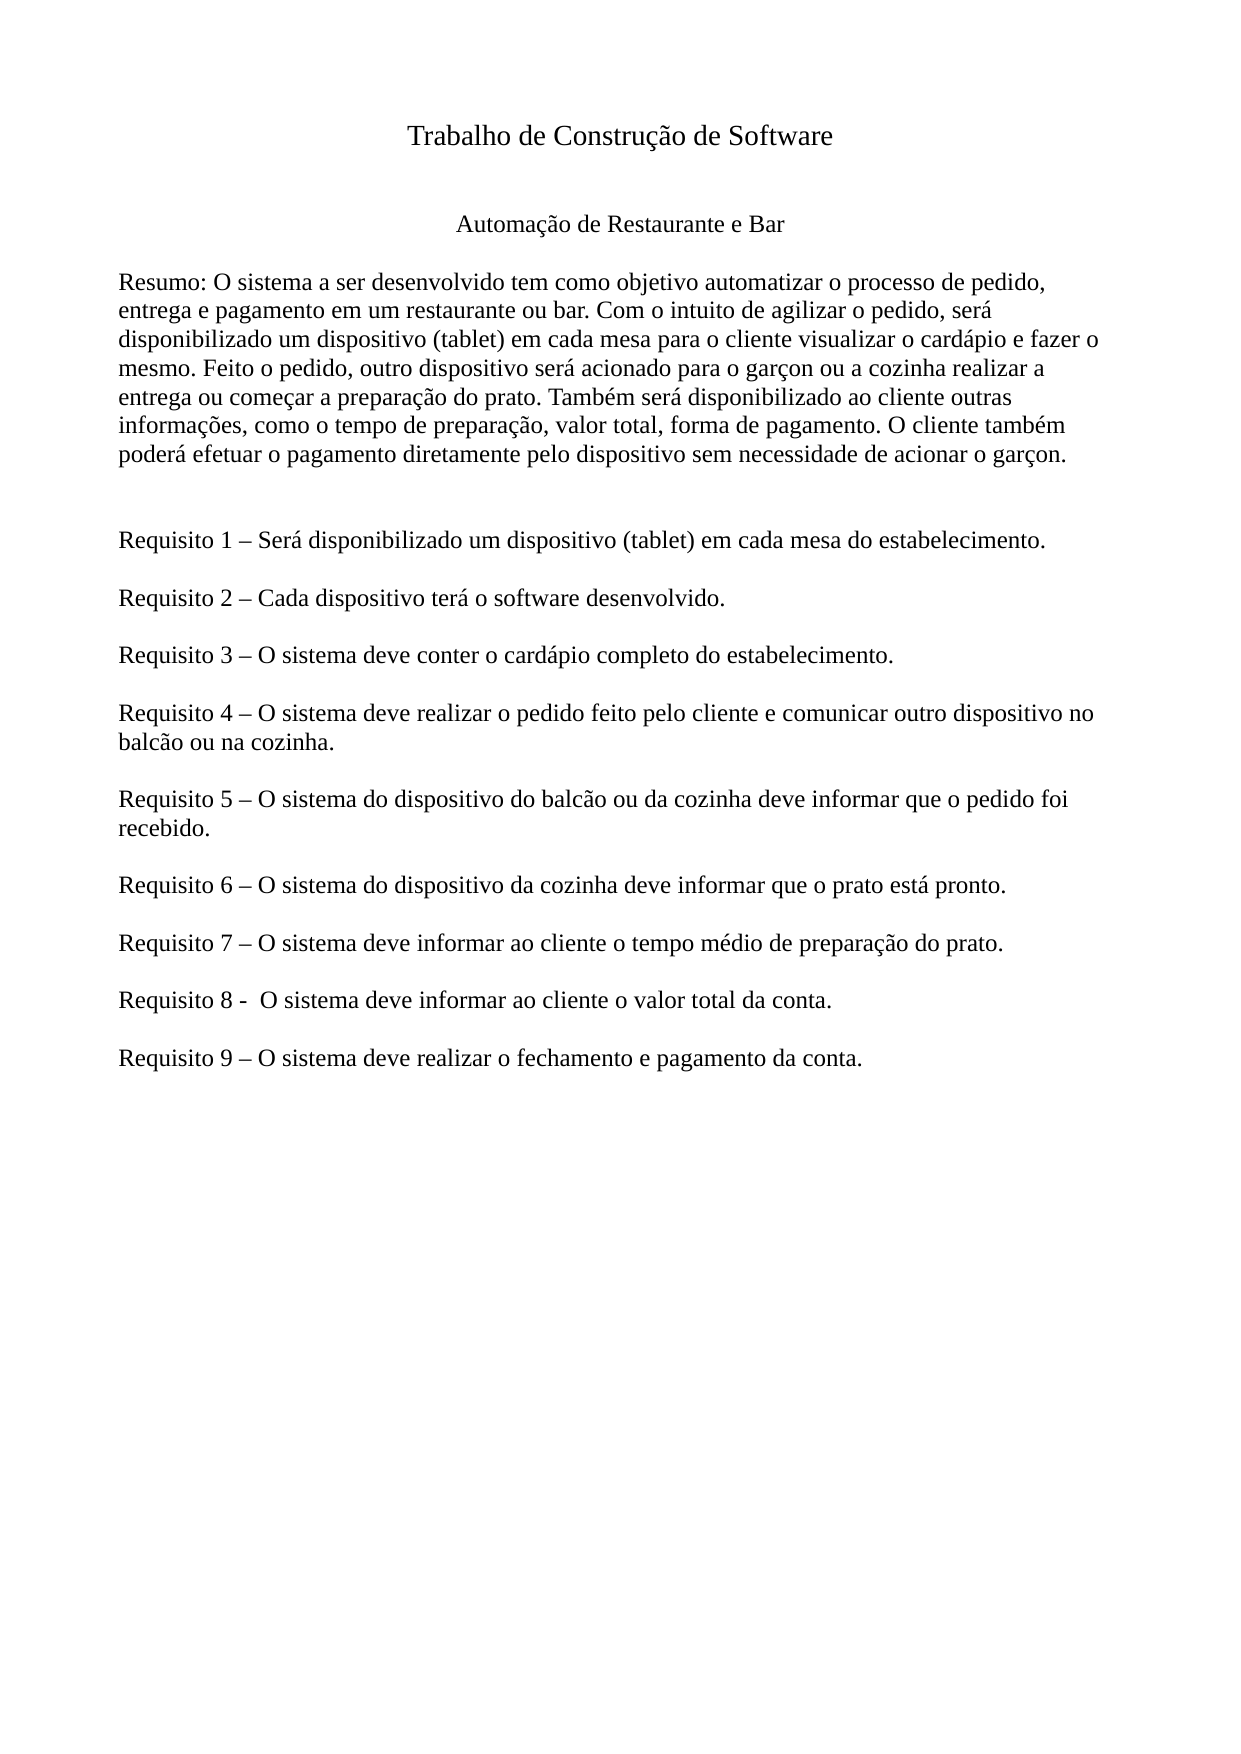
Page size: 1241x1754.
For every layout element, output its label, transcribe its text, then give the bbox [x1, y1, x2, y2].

text Requisito 9 – O sistema deve realizar o fechamento e pagamento da conta. [118, 1043, 1122, 1072]
text Trabalho de Construção de Software [118, 118, 1122, 152]
text Requisito 3 – O sistema deve conter o cardápio completo do estabelecimento. [118, 640, 1122, 669]
text Resumo: O sistema a ser desenvolvido tem como objetivo automatizar o processo de pedido, entrega e pagamento em um restaurante ou bar. Com o intuito de agilizar o pedido, será disponibilizado um dispositivo (tablet) em cada mesa para o cliente visualizar o cardápio e fazer o mesmo. Feito o pedido, outro dispositivo será acionado para o garçon ou a cozinha realizar a entrega ou começar a preparação do prato. Também será disponibilizado ao cliente outras informações, como o tempo de preparação, valor total, forma de pagamento. O cliente também poderá efetuar o pagamento diretamente pelo dispositivo sem necessidade de acionar o garçon. [118, 267, 1122, 468]
text Requisito 6 – O sistema do dispositivo da cozinha deve informar que o prato está pronto. [118, 870, 1122, 899]
text Requisito 4 – O sistema deve realizar o pedido feito pelo cliente e comunicar outro dispositivo no balcão ou na cozinha. [118, 698, 1122, 755]
text Requisito 2 – Cada dispositivo terá o software desenvolvido. [118, 583, 1122, 612]
text Requisito 1 – Será disponibilizado um dispositivo (tablet) em cada mesa do estabelecimento. [118, 525, 1122, 554]
text Requisito 8 - O sistema deve informar ao cliente o valor total da conta. [118, 985, 1122, 1014]
text Requisito 5 – O sistema do dispositivo do balcão ou da cozinha deve informar que o pedido foi recebido. [118, 784, 1122, 842]
text Automação de Restaurante e Bar [118, 209, 1122, 238]
text Requisito 7 – O sistema deve informar ao cliente o tempo médio de preparação do prato. [118, 928, 1122, 957]
